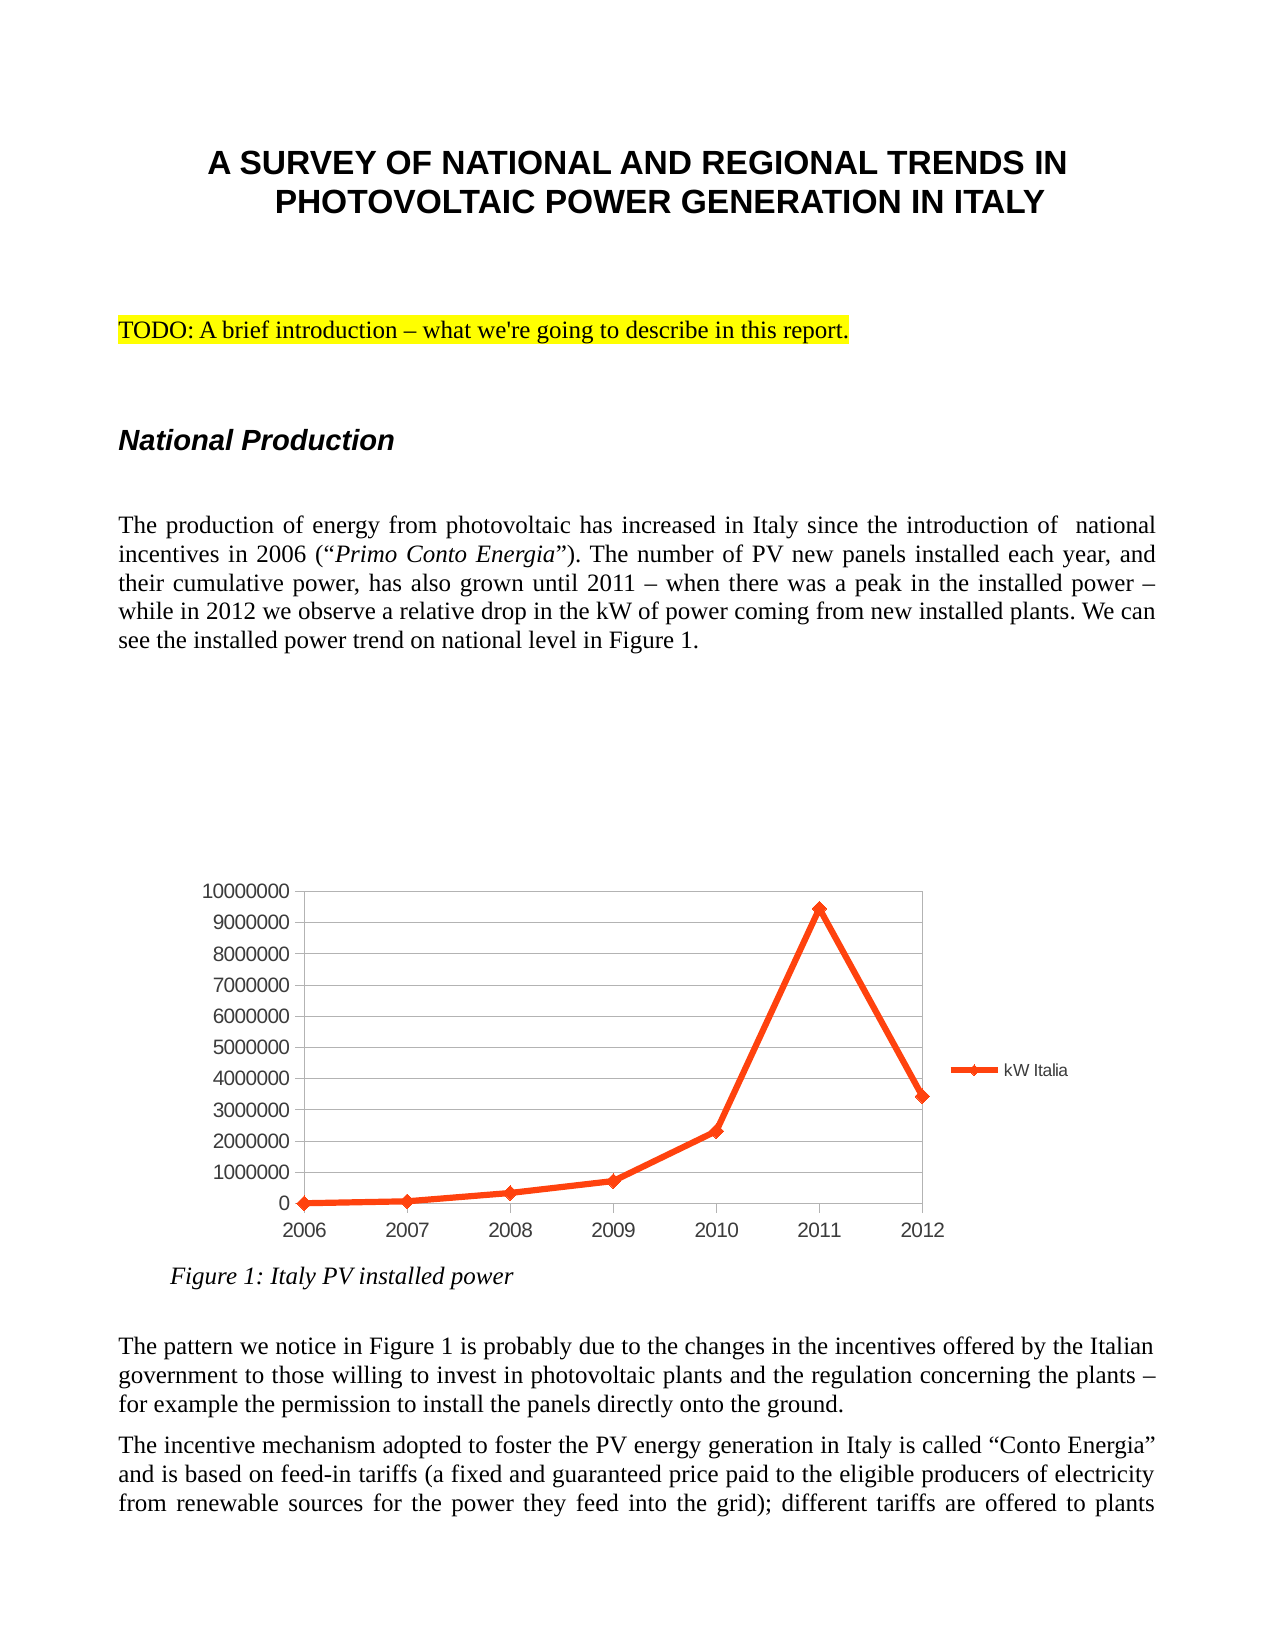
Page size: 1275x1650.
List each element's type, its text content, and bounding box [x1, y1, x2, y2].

text The pattern we notice in Figure 1 is probably due to the changes in the incentives offered by the Italian government to those willing to invest in photovoltaic plants and the regulation concerning the plants – for example the permission to install the panels directly onto the ground. [118, 1331, 1157, 1418]
text The incentive mechanism adopted to foster the PV energy generation in Italy is called “Conto Energia” and is based on feed-in tariffs (a fixed and guaranteed price paid to the eligible producers of electricity from renewable sources for the power they feed into the grid); different tariffs are offered to plants [118, 1430, 1157, 1516]
subtitle A SURVEY OF NATIONAL AND REGIONAL TRENDS IN PHOTOVOLTAIC POWER GENERATION IN ITALY [118, 143, 1157, 220]
text TODO: A brief introduction – what we're going to describe in this report. [118, 315, 1157, 344]
text The production of energy from photovoltaic has increased in Italy since the introduction of national incentives in 2006 (“Primo Conto Energia”). The number of PV new panels installed each year, and their cumulative power, has also grown until 2011 – when there was a peak in the installed power – while in 2012 we observe a relative drop in the kW of power coming from new installed plants. We can see the installed power trend on national level in Figure 1. [118, 510, 1157, 654]
subtitle National Production [118, 423, 1157, 456]
text Figure 1: Italy PV installed power [170, 1262, 1105, 1290]
